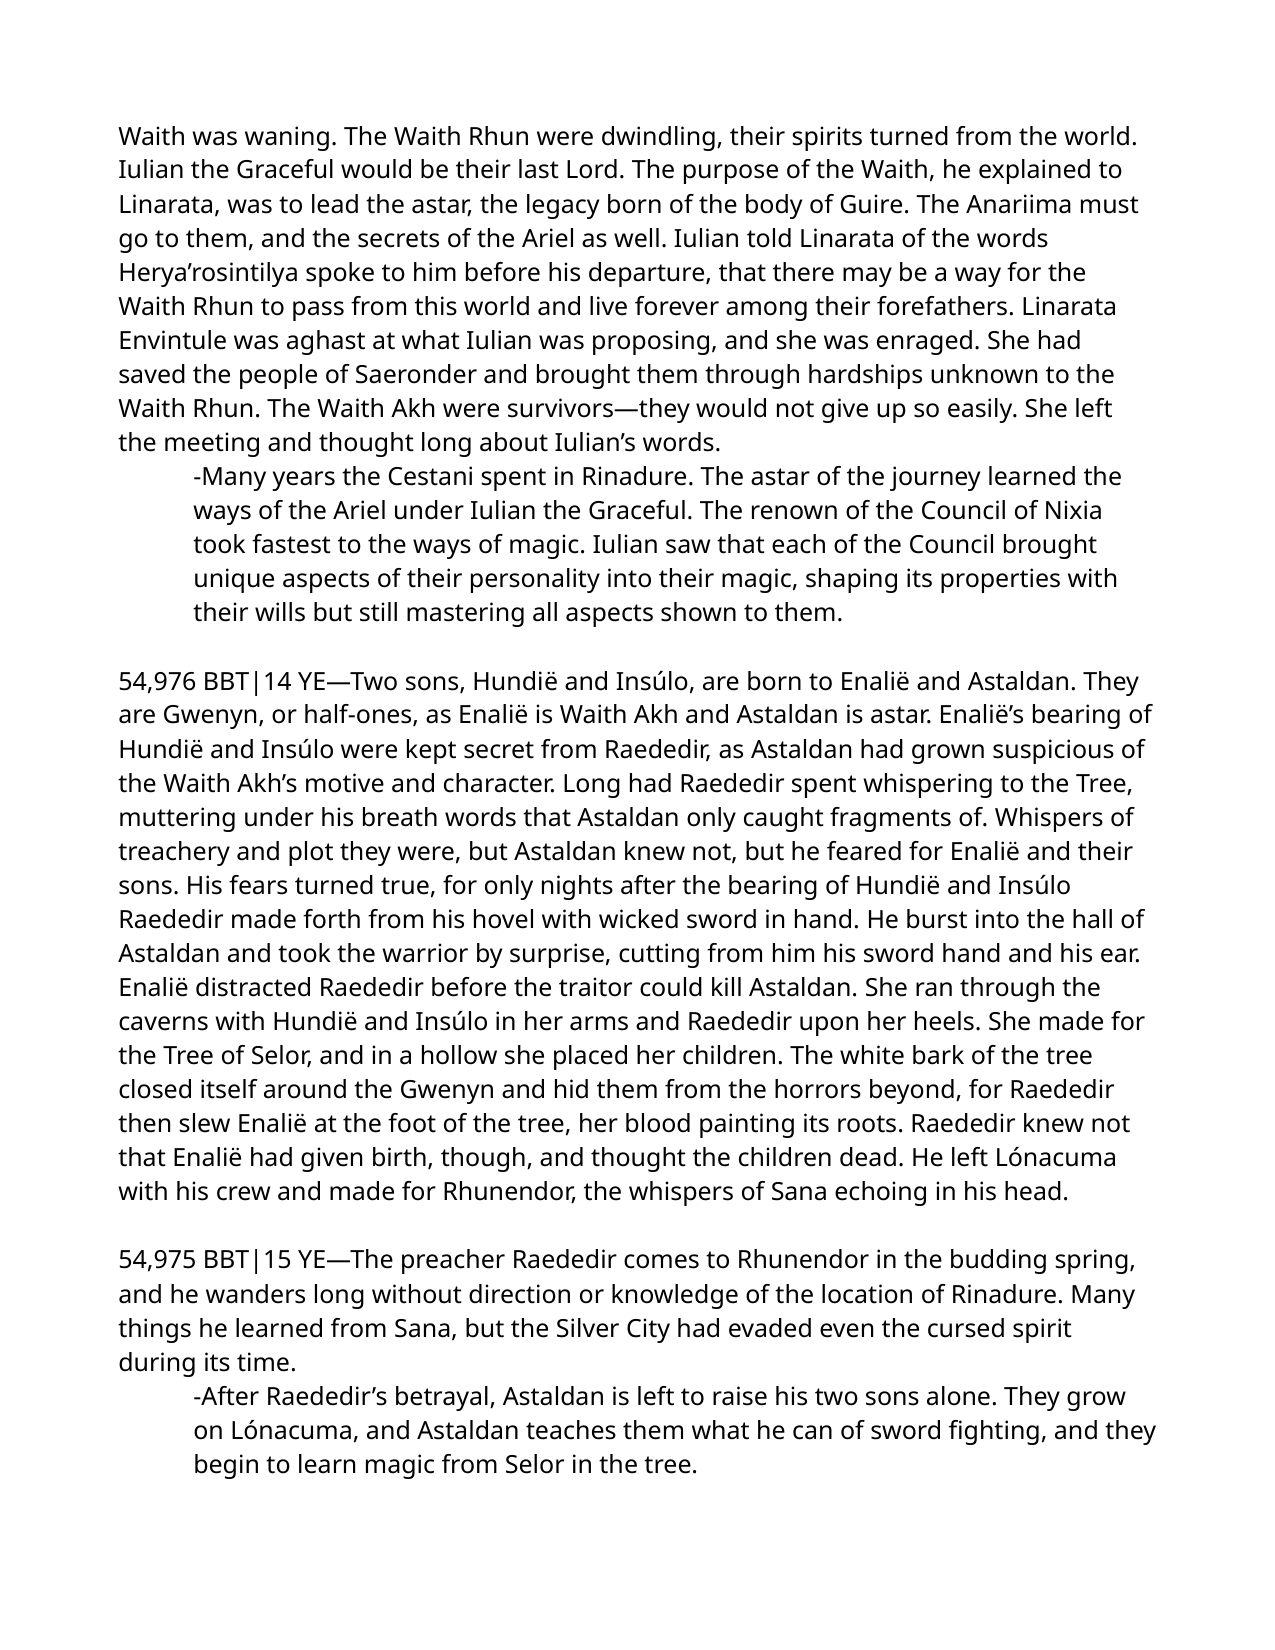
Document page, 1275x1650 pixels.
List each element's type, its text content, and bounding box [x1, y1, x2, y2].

text Waith was waning. The Waith Rhun were dwindling, their spirits turned from the world. Iulian the Graceful would be their last Lord. The purpose of the Waith, he explained to Linarata, was to lead the astar, the legacy born of the body of Guire. The Anariima must go to them, and the secrets of the Ariel as well. Iulian told Linarata of the words Herya’rosintilya spoke to him before his departure, that there may be a way for the Waith Rhun to pass from this world and live forever among their forefathers. Linarata Envintule was aghast at what Iulian was proposing, and she was enraged. She had saved the people of Saeronder and brought them through hardships unknown to the Waith Rhun. The Waith Akh were survivors—they would not give up so easily. She left the meeting and thought long about Iulian’s words. [118, 118, 1157, 459]
text 54,975 BBT|15 YE—The preacher Raededir comes to Rhunendor in the budding spring, and he wanders long without direction or knowledge of the location of Rinadure. Many things he learned from Sana, but the Silver City had evaded even the cursed spirit during its time. [118, 1242, 1157, 1378]
text -Many years the Cestani spent in Rinadure. The astar of the journey learned the ways of the Ariel under Iulian the Graceful. The renown of the Council of Nixia took fastest to the ways of magic. Iulian saw that each of the Council brought unique aspects of their personality into their magic, shaping its properties with their wills but still mastering all aspects shown to them. [193, 459, 1157, 629]
text -After Raededir’s betrayal, Astaldan is left to raise his two sons alone. They grow on Lónacuma, and Astaldan teaches them what he can of sword fighting, and they begin to learn magic from Selor in the tree. [193, 1378, 1157, 1481]
text 54,976 BBT|14 YE—Two sons, Hundië and Insúlo, are born to Enalië and Astaldan. They are Gwenyn, or half-ones, as Enalië is Waith Akh and Astaldan is astar. Enalië’s bearing of Hundië and Insúlo were kept secret from Raededir, as Astaldan had grown suspicious of the Waith Akh’s motive and character. Long had Raededir spent whispering to the Tree, muttering under his breath words that Astaldan only caught fragments of. Whispers of treachery and plot they were, but Astaldan knew not, but he feared for Enalië and their sons. His fears turned true, for only nights after the bearing of Hundië and Insúlo Raededir made forth from his hovel with wicked sword in hand. He burst into the hall of Astaldan and took the warrior by surprise, cutting from him his sword hand and his ear. Enalië distracted Raededir before the traitor could kill Astaldan. She ran through the caverns with Hundië and Insúlo in her arms and Raededir upon her heels. She made for the Tree of Selor, and in a hollow she placed her children. The white bark of the tree closed itself around the Gwenyn and hid them from the horrors beyond, for Raededir then slew Enalië at the foot of the tree, her blood painting its roots. Raededir knew not that Enalië had given birth, though, and thought the children dead. He left Lónacuma with his crew and made for Rhunendor, the whispers of Sana echoing in his head. [118, 663, 1157, 1208]
